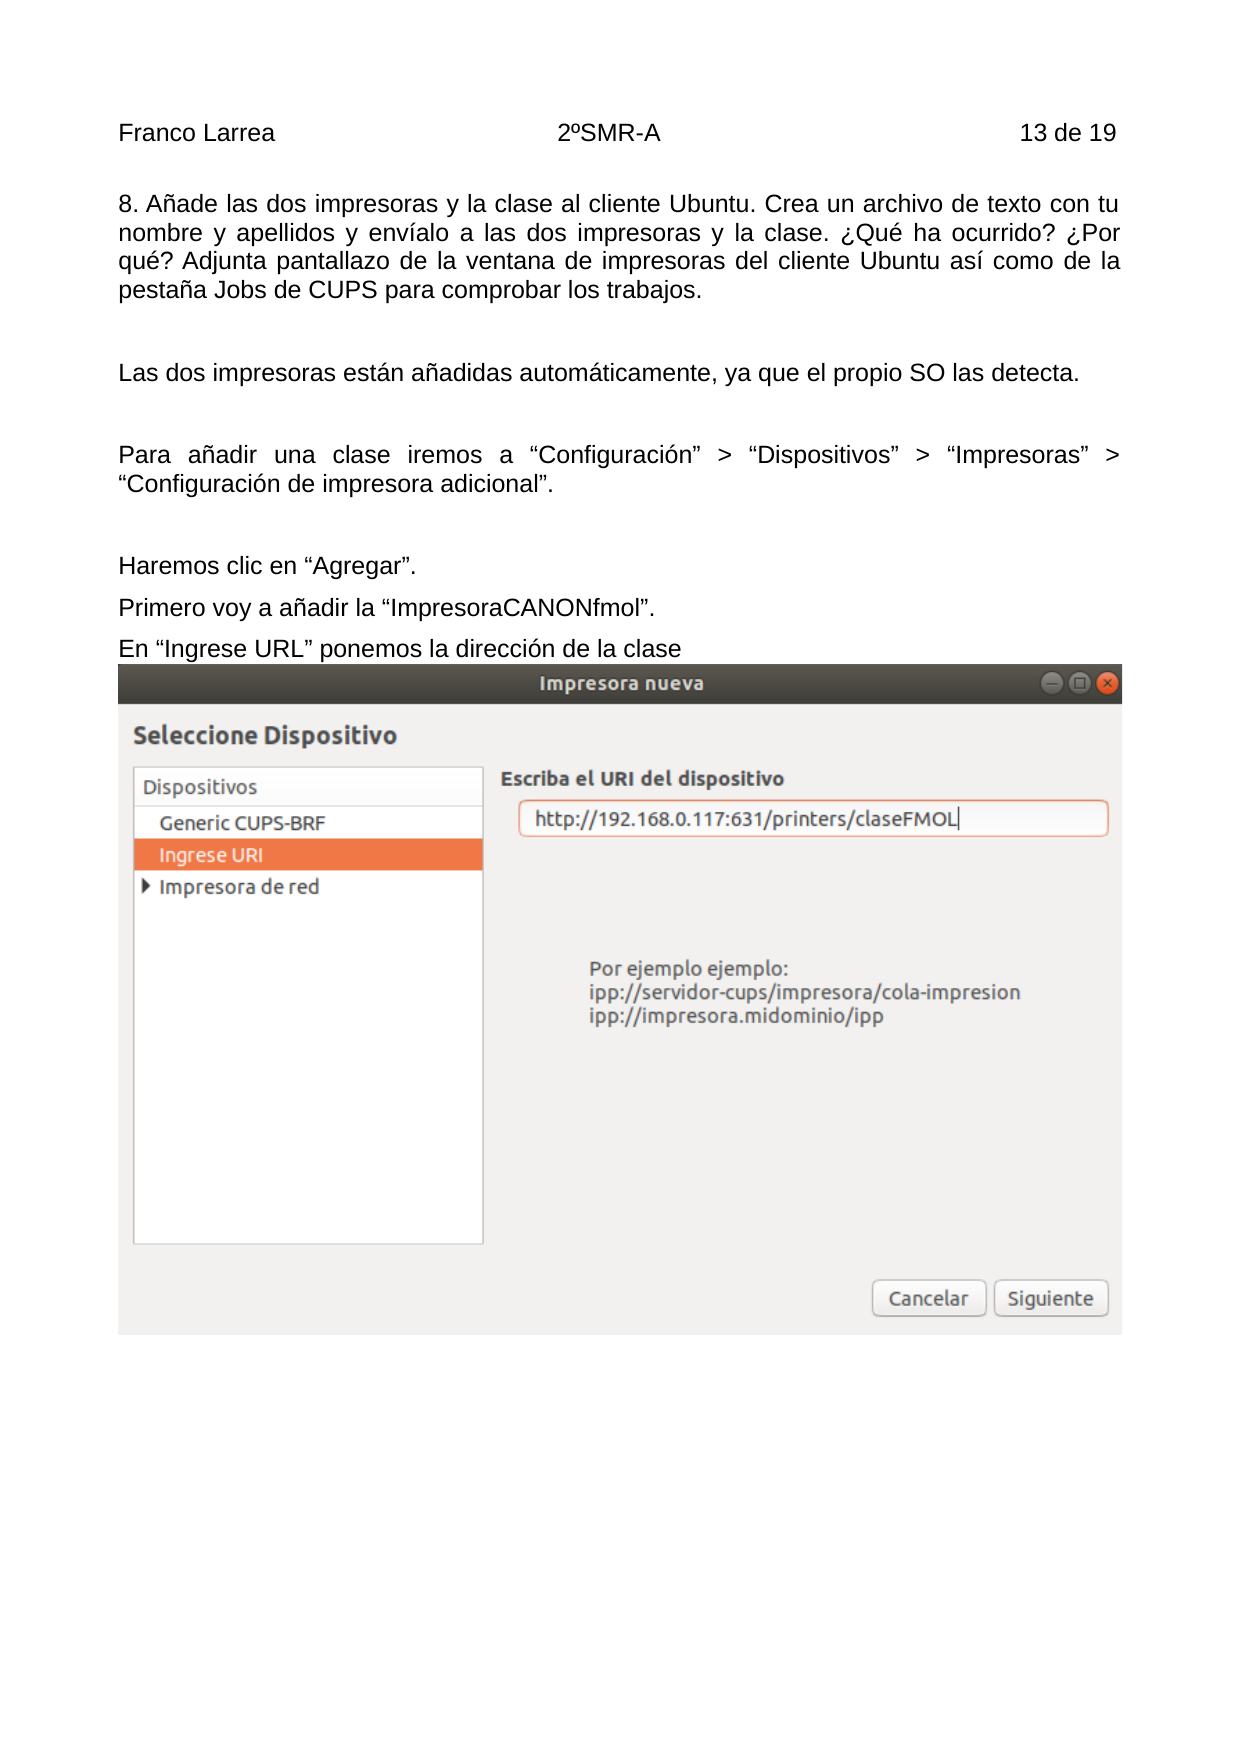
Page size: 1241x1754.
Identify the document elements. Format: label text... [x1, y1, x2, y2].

picture [118, 664, 1123, 1335]
text Haremos clic en “Agregar”. [118, 551, 1122, 580]
text Las dos impresoras están añadidas automáticamente, ya que el propio SO las detecta. [118, 358, 1122, 386]
text 8. Añade las dos impresoras y la clase al cliente Ubuntu. Crea un archivo de texto con tu nombre y apellidos y envíalo a las dos impresoras y la clase. ¿Qué ha ocurrido? ¿Por qué? Adjunta pantallazo de la ventana de impresoras del cliente Ubuntu así como de la pestaña Jobs de CUPS para comprobar los trabajos. [118, 189, 1122, 304]
text Para añadir una clase iremos a “Configuración” > “Dispositivos” > “Impresoras” > “Configuración de impresora adicional”. [118, 440, 1122, 498]
text En “Ingrese URL” ponemos la dirección de la clase [118, 634, 1122, 663]
text Primero voy a añadir la “ImpresoraCANONfmol”. [118, 593, 1122, 621]
